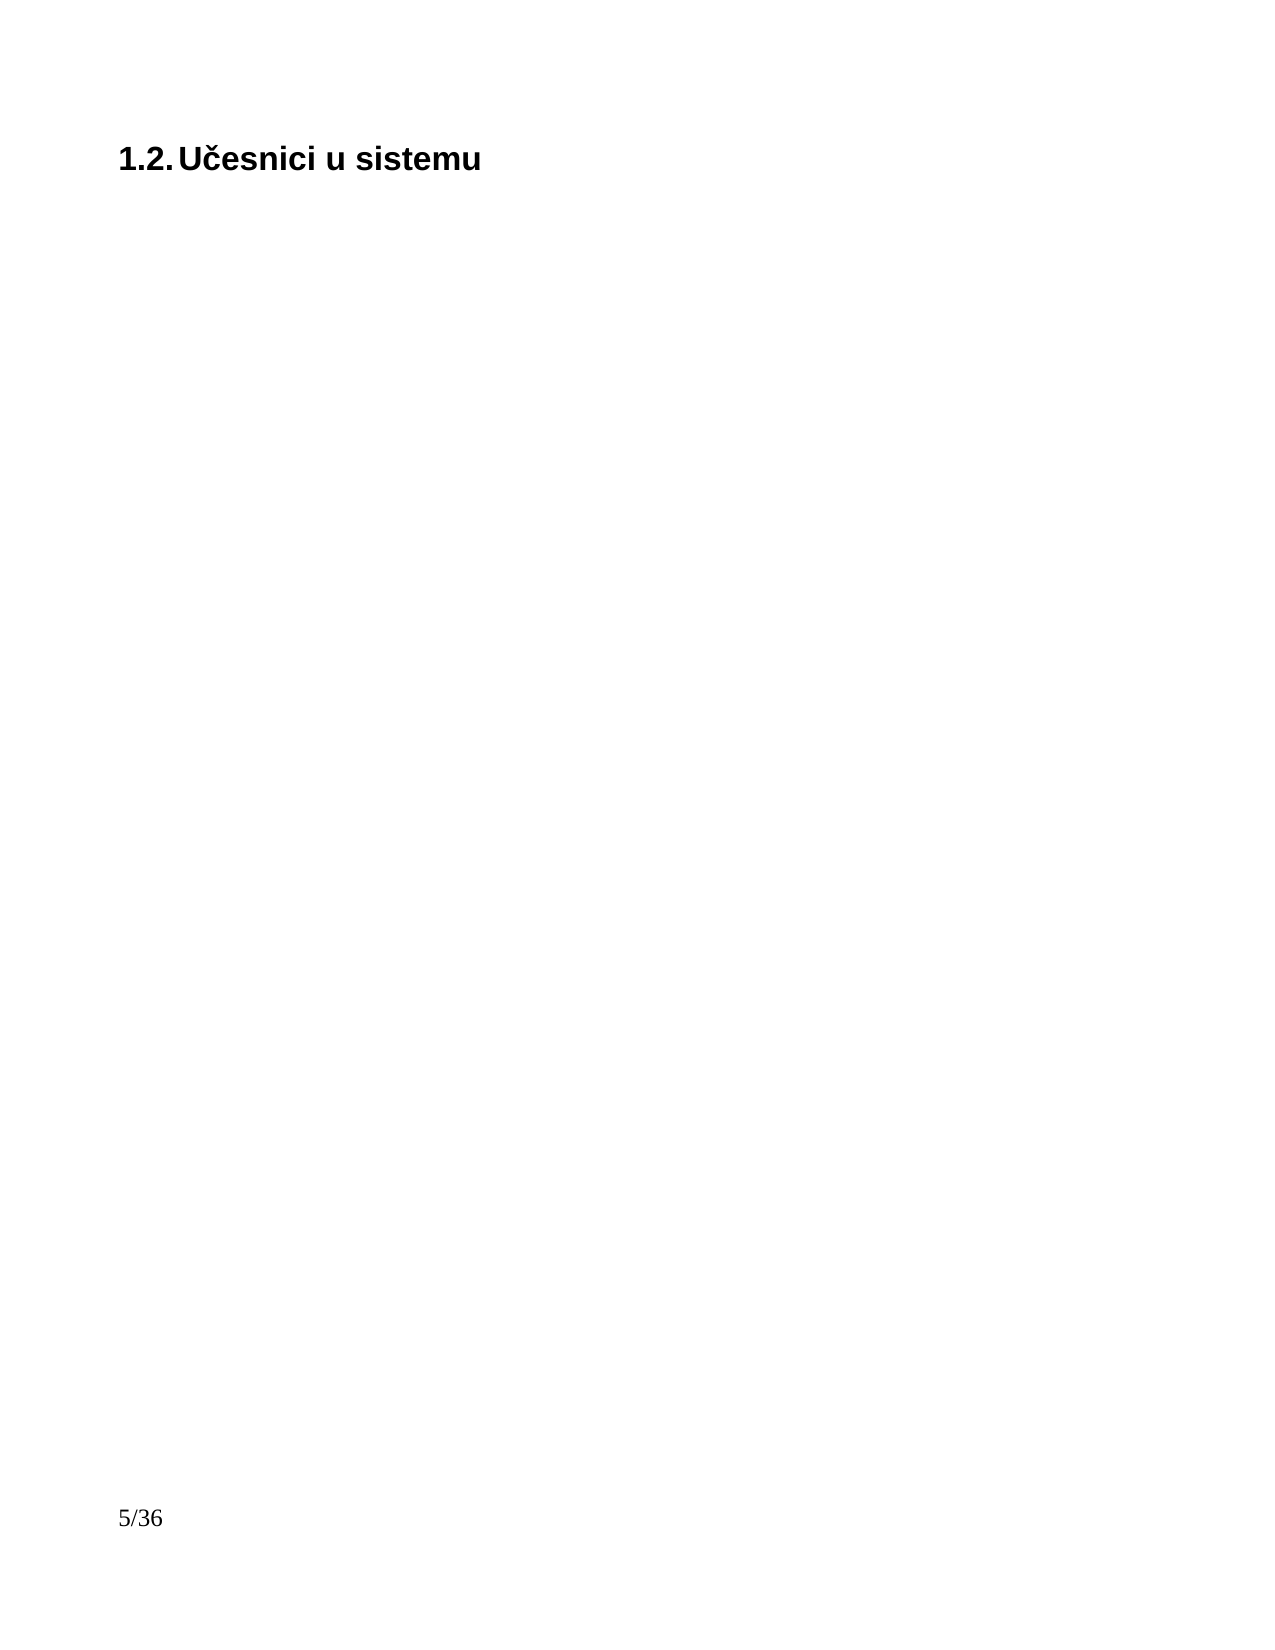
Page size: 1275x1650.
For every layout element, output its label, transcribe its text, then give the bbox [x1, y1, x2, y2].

subtitle Učesnici u sistemu [118, 139, 1157, 178]
